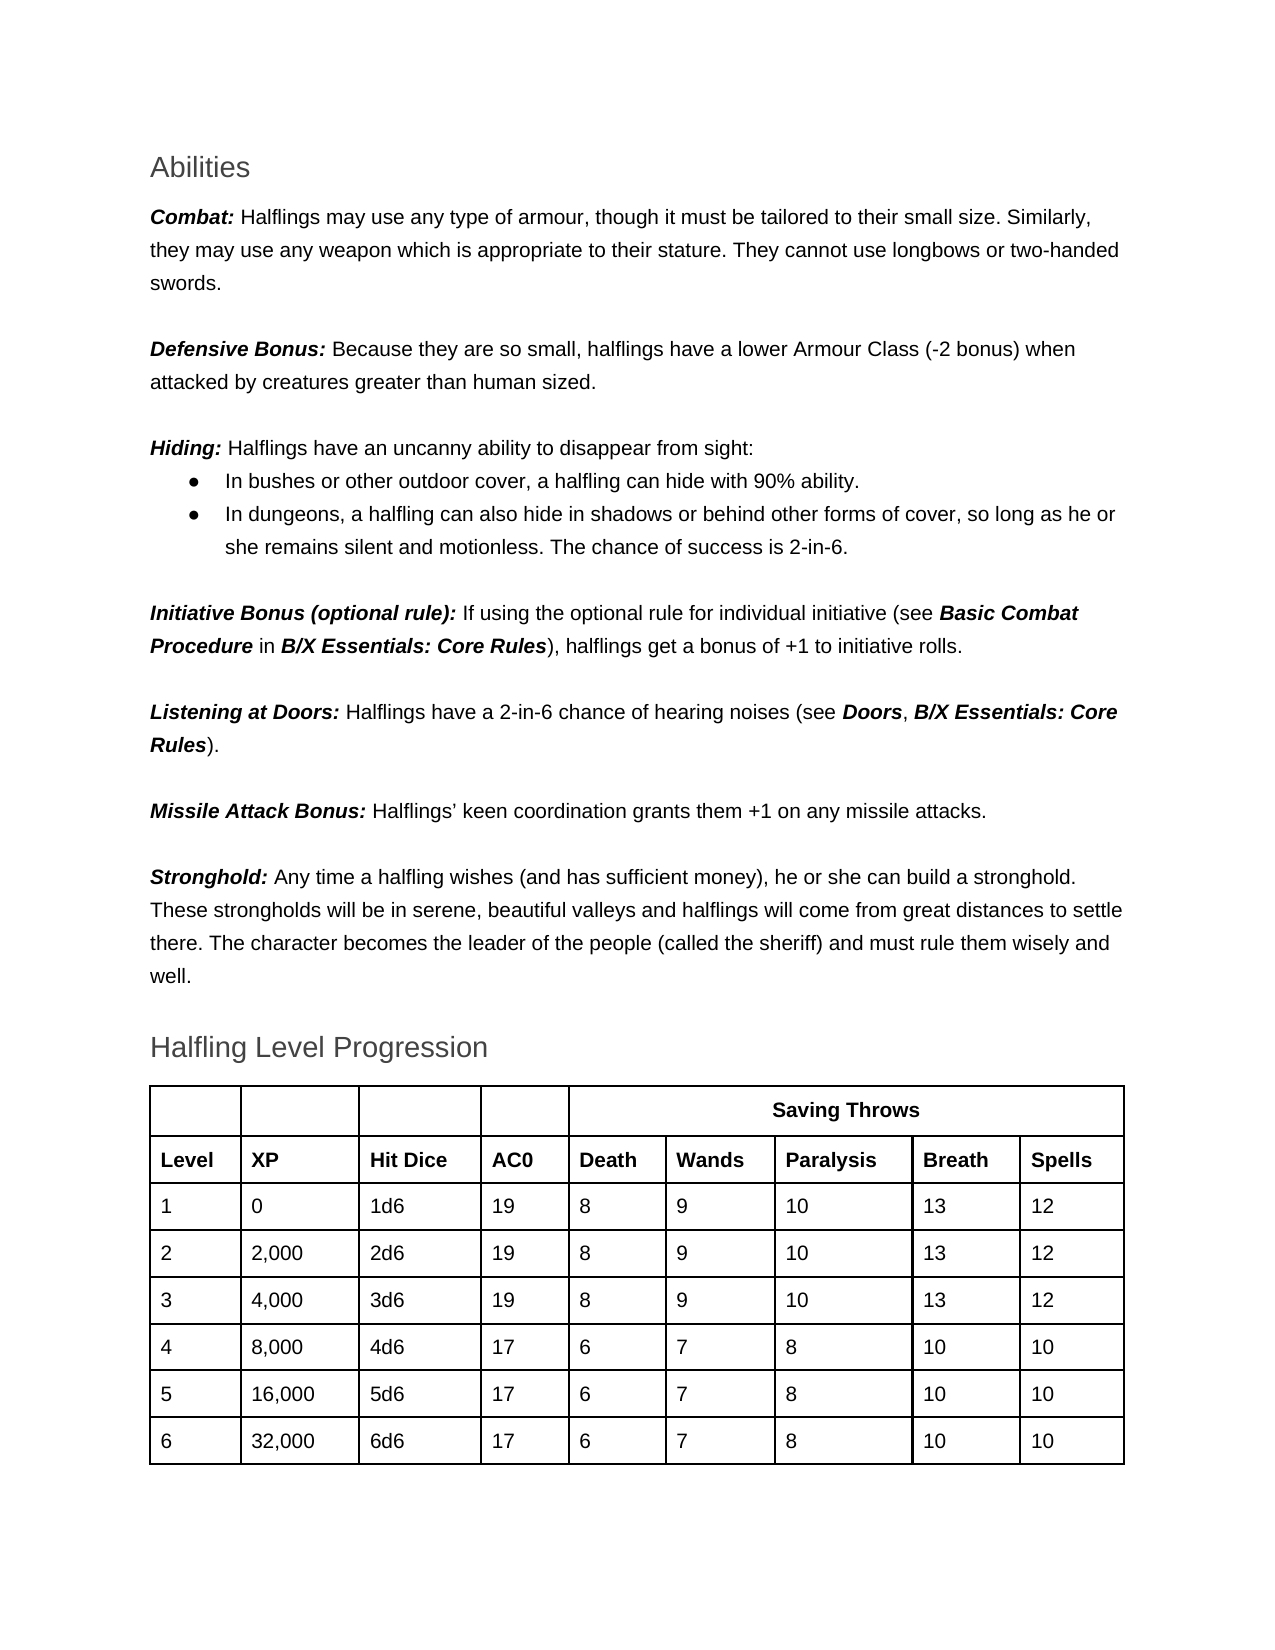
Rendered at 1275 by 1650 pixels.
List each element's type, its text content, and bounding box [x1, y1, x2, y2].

table_cell 0 [242, 1184, 358, 1229]
table_cell 13 [914, 1184, 1019, 1229]
table_cell Level [151, 1137, 240, 1182]
table_cell 6d6 [360, 1418, 480, 1463]
table_cell 5d6 [360, 1371, 480, 1416]
text Initiative Bonus (optional rule): If using the optional rule for individual initiative (see Basic Combat Procedure in B/X Essentials: Core Rules), halflings get a bonus of +1 to initiative rolls. [150, 601, 1125, 658]
table_header [482, 1087, 568, 1135]
text Listening at Doors: Halflings have a 2-in-6 chance of hearing noises (see Doors, B/X Essentials: Core Rules). [150, 700, 1125, 757]
table_header [360, 1087, 480, 1135]
table_cell 4,000 [242, 1278, 358, 1322]
table_cell 2,000 [242, 1231, 358, 1276]
table_cell 7 [667, 1371, 774, 1416]
table_cell 10 [776, 1231, 911, 1276]
table_cell 5 [151, 1371, 240, 1416]
table_cell 8 [776, 1371, 911, 1416]
table_cell 1 [151, 1184, 240, 1229]
table_cell AC0 [482, 1137, 568, 1182]
subtitle Halfling Level Progression [150, 1030, 1125, 1064]
table_cell 13 [914, 1278, 1019, 1322]
table_cell Breath [914, 1137, 1019, 1182]
table_cell 19 [482, 1184, 568, 1229]
table_cell 7 [667, 1418, 774, 1463]
table_cell 17 [482, 1371, 568, 1416]
table_cell Wands [667, 1137, 774, 1182]
table_cell 1d6 [360, 1184, 480, 1229]
subtitle Abilities [150, 150, 1125, 183]
table_cell 12 [1021, 1231, 1123, 1276]
table_cell 10 [776, 1184, 911, 1229]
table_cell 4 [151, 1325, 240, 1369]
table_cell 2d6 [360, 1231, 480, 1276]
table_cell 19 [482, 1278, 568, 1322]
table_cell 8 [570, 1231, 665, 1276]
table_cell 32,000 [242, 1418, 358, 1463]
text Missile Attack Bonus: Halflings’ keen coordination grants them +1 on any missile attacks. [150, 799, 1125, 823]
table_cell 10 [914, 1371, 1019, 1416]
table_cell 10 [776, 1278, 911, 1322]
text Defensive Bonus: Because they are so small, halflings have a lower Armour Class (-2 bonus) when attacked by creatures greater than human sized. [150, 337, 1125, 394]
table_cell 8 [570, 1278, 665, 1322]
table_cell 16,000 [242, 1371, 358, 1416]
text Combat: Halflings may use any type of armour, though it must be tailored to their small size. Similarly, they may use any weapon which is appropriate to their stature. They cannot use longbows or two-handed swords. [150, 204, 1125, 294]
table_cell 17 [482, 1418, 568, 1463]
table_cell 19 [482, 1231, 568, 1276]
table_cell Hit Dice [360, 1137, 480, 1182]
list In dungeons, a halfling can also hide in shadows or behind other forms of cover, so long as he or she remains silent and motionless. The chance of success is 2-in-6. [187, 502, 1125, 559]
table_cell 6 [151, 1418, 240, 1463]
text Hiding: Halflings have an uncanny ability to disappear from sight: [150, 436, 1125, 460]
table_cell 2 [151, 1231, 240, 1276]
table_cell 7 [667, 1325, 774, 1369]
table_cell XP [242, 1137, 358, 1182]
table_cell 12 [1021, 1184, 1123, 1229]
table_cell 6 [570, 1371, 665, 1416]
table_header Saving Throws [570, 1087, 1123, 1135]
text Stronghold: Any time a halfling wishes (and has sufficient money), he or she can build a stronghold. These strongholds will be in serene, beautiful valleys and halflings will come from great distances to settle there. The character becomes the leader of the people (called the sheriff) and must rule them wisely and well. [150, 865, 1125, 988]
table_cell 6 [570, 1325, 665, 1369]
table_cell 3d6 [360, 1278, 480, 1322]
table_cell 17 [482, 1325, 568, 1369]
table_cell 13 [914, 1231, 1019, 1276]
table_cell Death [570, 1137, 665, 1182]
table_cell 8,000 [242, 1325, 358, 1369]
table_cell 4d6 [360, 1325, 480, 1369]
table_cell 8 [570, 1184, 665, 1229]
table_cell 12 [1021, 1278, 1123, 1322]
table_cell 8 [776, 1325, 911, 1369]
table_cell 10 [914, 1418, 1019, 1463]
table_cell 10 [1021, 1371, 1123, 1416]
table_cell 10 [1021, 1325, 1123, 1369]
table_header [242, 1087, 358, 1135]
table_header [151, 1087, 240, 1135]
table_cell 9 [667, 1278, 774, 1322]
table_cell 6 [570, 1418, 665, 1463]
table_cell 10 [1021, 1418, 1123, 1463]
table_cell 9 [667, 1231, 774, 1276]
table_cell 9 [667, 1184, 774, 1229]
table_cell 3 [151, 1278, 240, 1322]
table_cell Paralysis [776, 1137, 911, 1182]
table_cell 8 [776, 1418, 911, 1463]
table_cell 10 [914, 1325, 1019, 1369]
list In bushes or other outdoor cover, a halfling can hide with 90% ability. [187, 469, 1125, 493]
table_cell Spells [1021, 1137, 1123, 1182]
